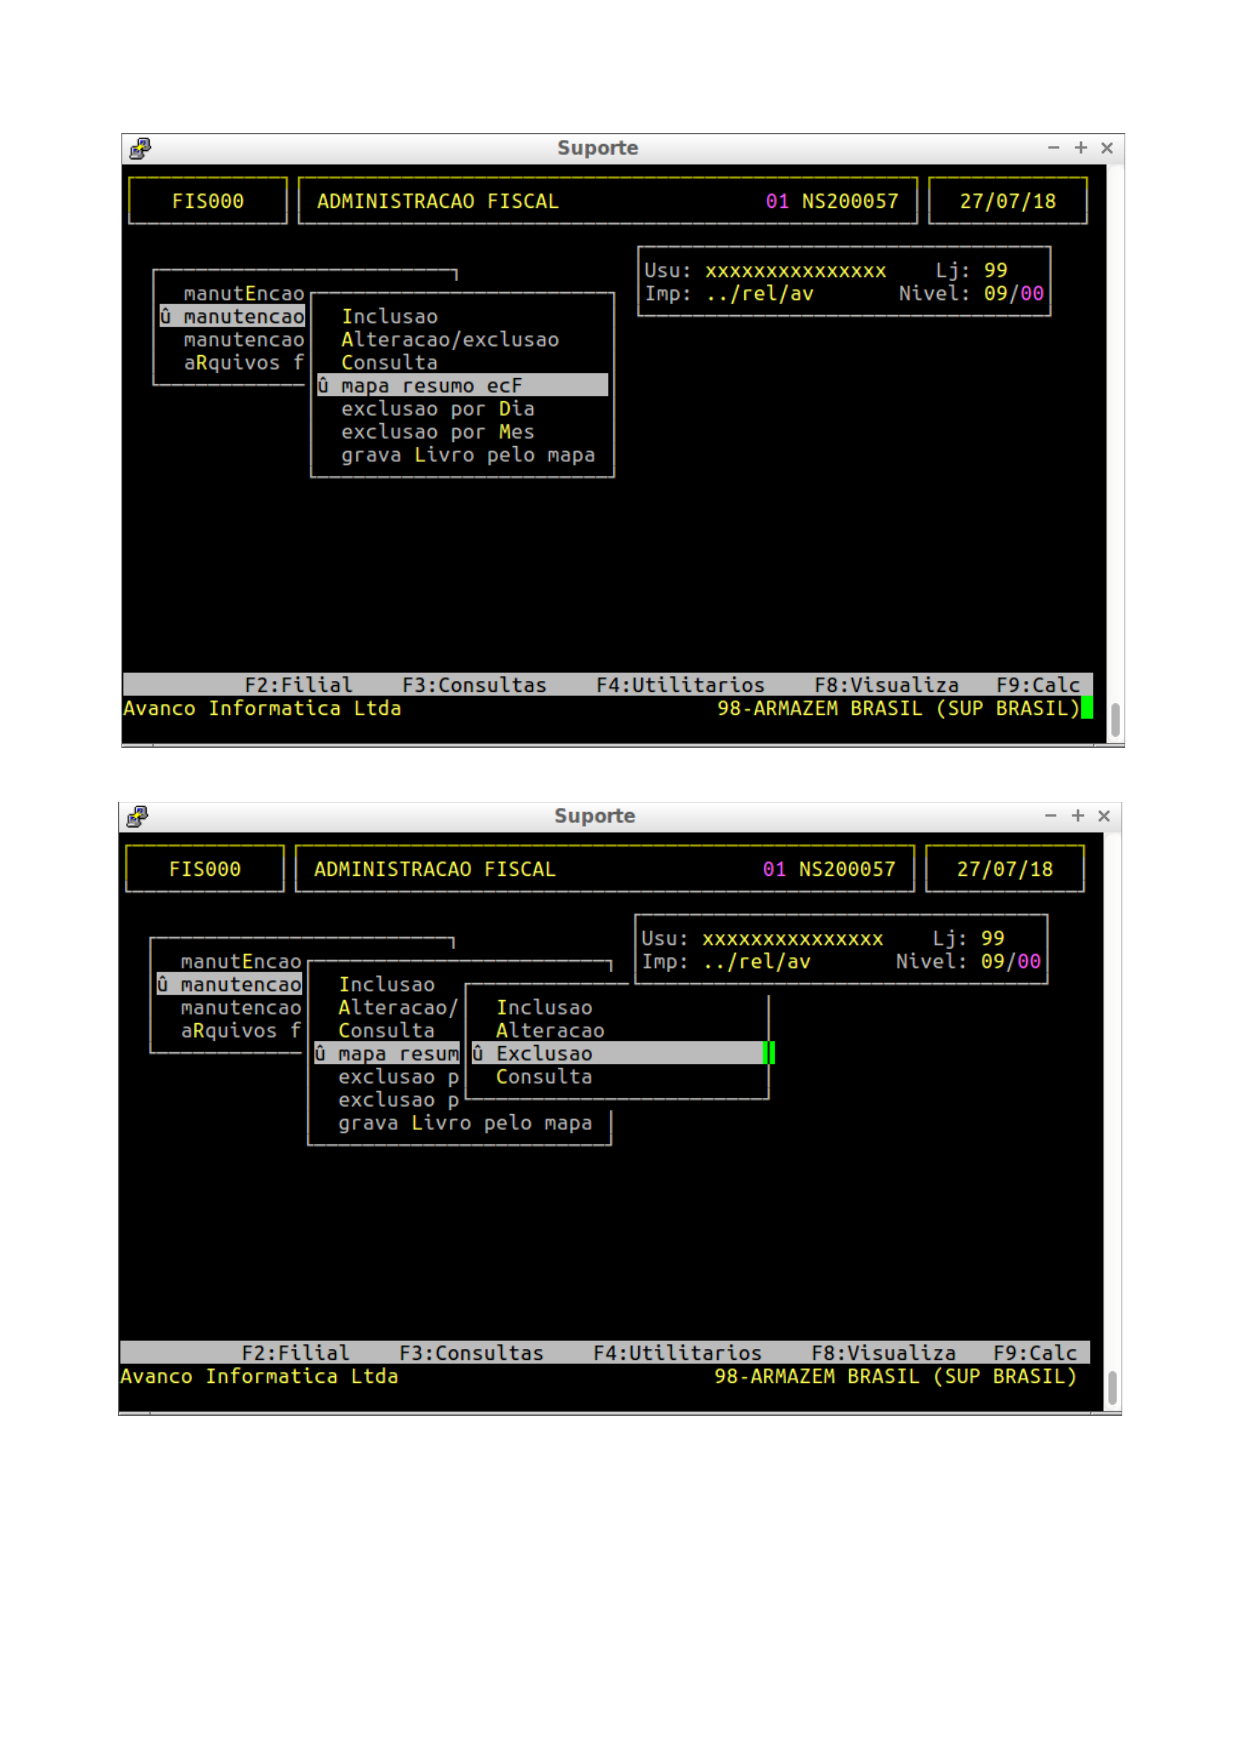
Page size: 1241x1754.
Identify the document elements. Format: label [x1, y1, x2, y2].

picture [121, 133, 1126, 748]
picture [118, 802, 1123, 1416]
